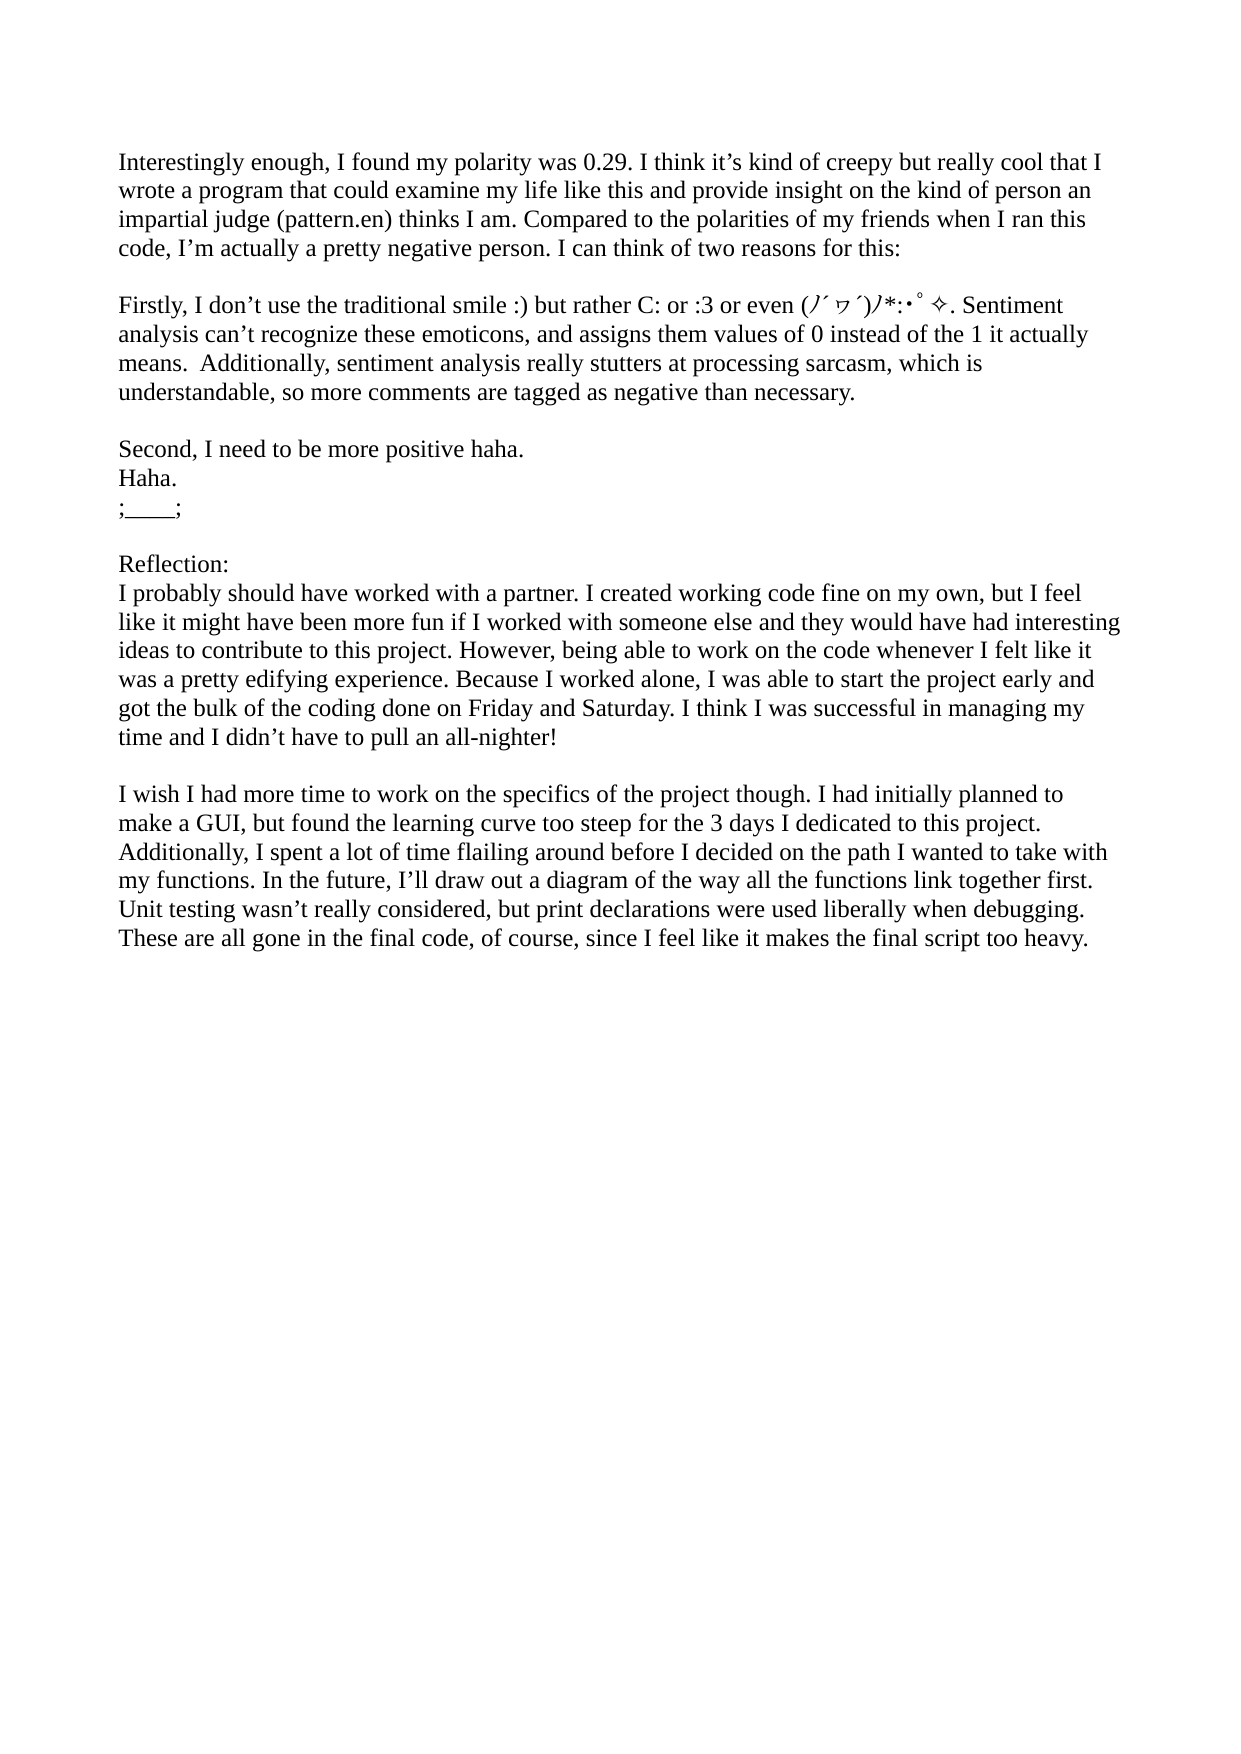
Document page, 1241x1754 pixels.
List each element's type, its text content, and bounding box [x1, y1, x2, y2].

text Interestingly enough, I found my polarity was 0.29. I think it’s kind of creepy but really cool that I wrote a program that could examine my life like this and provide insight on the kind of person an impartial judge (pattern.en) thinks I am. Compared to the polarities of my friends when I ran this code, I’m actually a pretty negative person. I can think of two reasons for this: [118, 147, 1122, 262]
text I wish I had more time to work on the specifics of the project though. I had initially planned to make a GUI, but found the learning curve too steep for the 3 days I dedicated to this project. Additionally, I spent a lot of time flailing around before I decided on the path I wanted to take with my functions. In the future, I’ll draw out a diagram of the way all the functions link together first. Unit testing wasn’t really considered, but print declarations were used liberally when debugging. These are all gone in the final code, of course, since I feel like it makes the final script too heavy. [118, 779, 1122, 952]
text ;____; [118, 492, 1122, 521]
text Second, I need to be more positive haha. [118, 434, 1122, 463]
text Firstly, I don’t use the traditional smile :) but rather C: or :3 or even (ﾉ´ヮ´)ﾉ*:･ﾟ✧. Sentiment analysis can’t recognize these emoticons, and assigns them values of 0 instead of the 1 it actually means. Additionally, sentiment analysis really stutters at processing sarcasm, which is understandable, so more comments are tagged as negative than necessary. [118, 291, 1122, 406]
text I probably should have worked with a partner. I created working code fine on my own, but I feel like it might have been more fun if I worked with someone else and they would have had interesting ideas to contribute to this project. However, being able to work on the code whenever I felt like it was a pretty edifying experience. Because I worked alone, I was able to start the project early and got the bulk of the coding done on Friday and Saturday. I think I was successful in managing my time and I didn’t have to pull an all-nighter! [118, 578, 1122, 751]
text Haha. [118, 463, 1122, 492]
text Reflection: [118, 549, 1122, 578]
